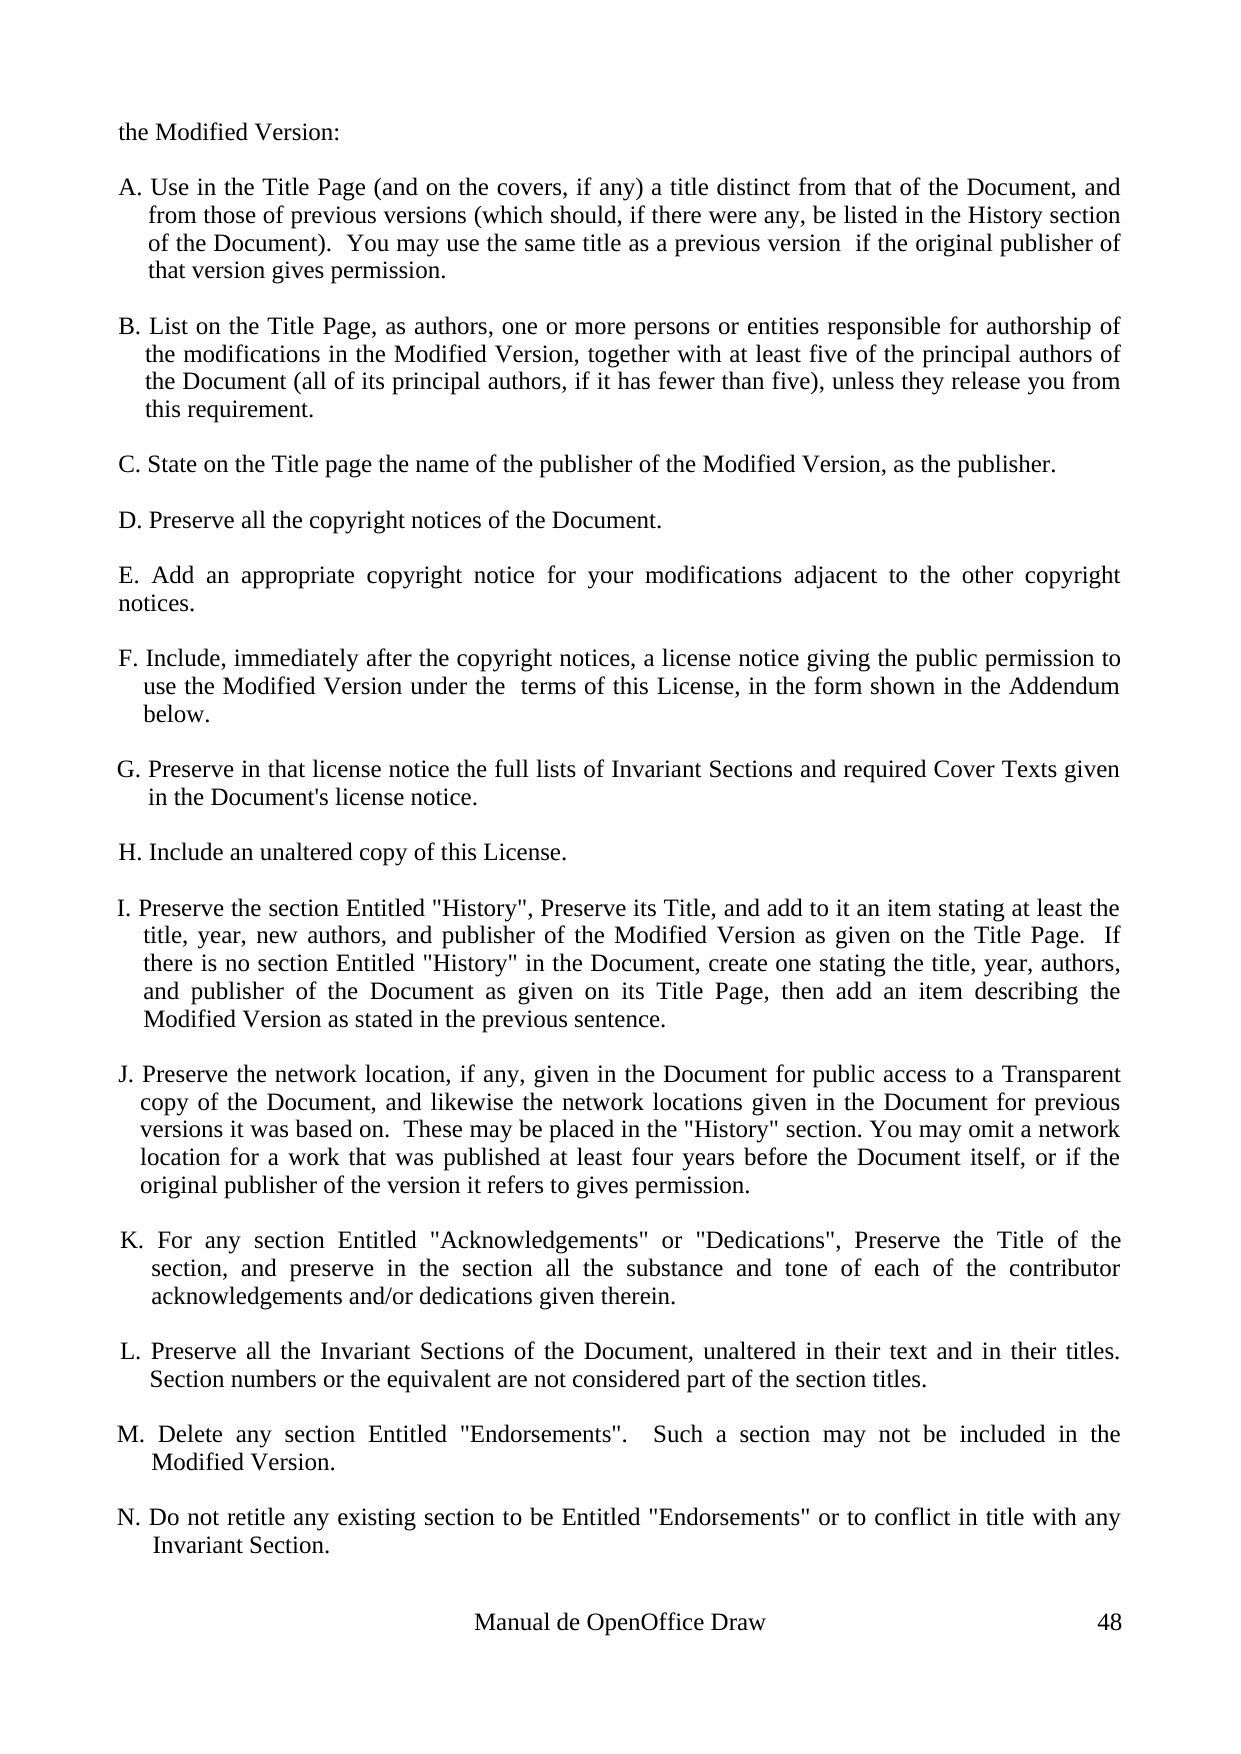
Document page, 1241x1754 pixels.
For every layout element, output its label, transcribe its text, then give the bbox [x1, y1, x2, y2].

text F. Include, immediately after the copyright notices, a license notice giving the public permission to use the Modified Version under the terms of this License, in the form shown in the Addendum below. [118, 644, 1122, 728]
text L. Preserve all the Invariant Sections of the Document, unaltered in their text and in their titles. Section numbers or the equivalent are not considered part of the section titles. [120, 1337, 1122, 1393]
text B. List on the Title Page, as authors, one or more persons or entities responsible for authorship of the modifications in the Modified Version, together with at least five of the principal authors of the Document (all of its principal authors, if it has fewer than five), unless they release you from this requirement. [118, 312, 1122, 423]
text A. Use in the Title Page (and on the covers, if any) a title distinct from that of the Document, and from those of previous versions (which should, if there were any, be listed in the History section of the Document). You may use the same title as a previous version if the original publisher of that version gives permission. [118, 173, 1122, 284]
text N. Do not retitle any existing section to be Entitled "Endorsements" or to conflict in title with any Invariant Section. [117, 1503, 1122, 1559]
text E. Add an appropriate copyright notice for your modifications adjacent to the other copyright notices. [118, 561, 1122, 617]
text G. Preserve in that license notice the full lists of Invariant Sections and required Cover Texts given in the Document's license notice. [117, 755, 1122, 811]
text I. Preserve the section Entitled "History", Preserve its Title, and add to it an item stating at least the title, year, new authors, and publisher of the Modified Version as given on the Title Page. If there is no section Entitled "History" in the Document, create one stating the title, year, authors, and publisher of the Document as given on its Title Page, then add an item describing the Modified Version as stated in the previous sentence. [117, 894, 1122, 1032]
text M. Delete any section Entitled "Endorsements". Such a section may not be included in the Modified Version. [117, 1420, 1122, 1476]
text J. Preserve the network location, if any, given in the Document for public access to a Transparent copy of the Document, and likewise the network locations given in the Document for previous versions it was based on. These may be placed in the "History" section. You may omit a network location for a work that was published at least four years before the Document itself, or if the original publisher of the version it refers to gives permission. [118, 1060, 1122, 1199]
text H. Include an unaltered copy of this License. [118, 838, 1122, 866]
text the Modified Version: [118, 118, 1122, 146]
text C. State on the Title page the name of the publisher of the Modified Version, as the publisher. [118, 451, 1122, 478]
text K. For any section Entitled "Acknowledgements" or "Dedications", Preserve the Title of the section, and preserve in the section all the substance and tone of each of the contributor acknowledgements and/or dedications given therein. [120, 1226, 1122, 1309]
text D. Preserve all the copyright notices of the Document. [118, 506, 1122, 534]
